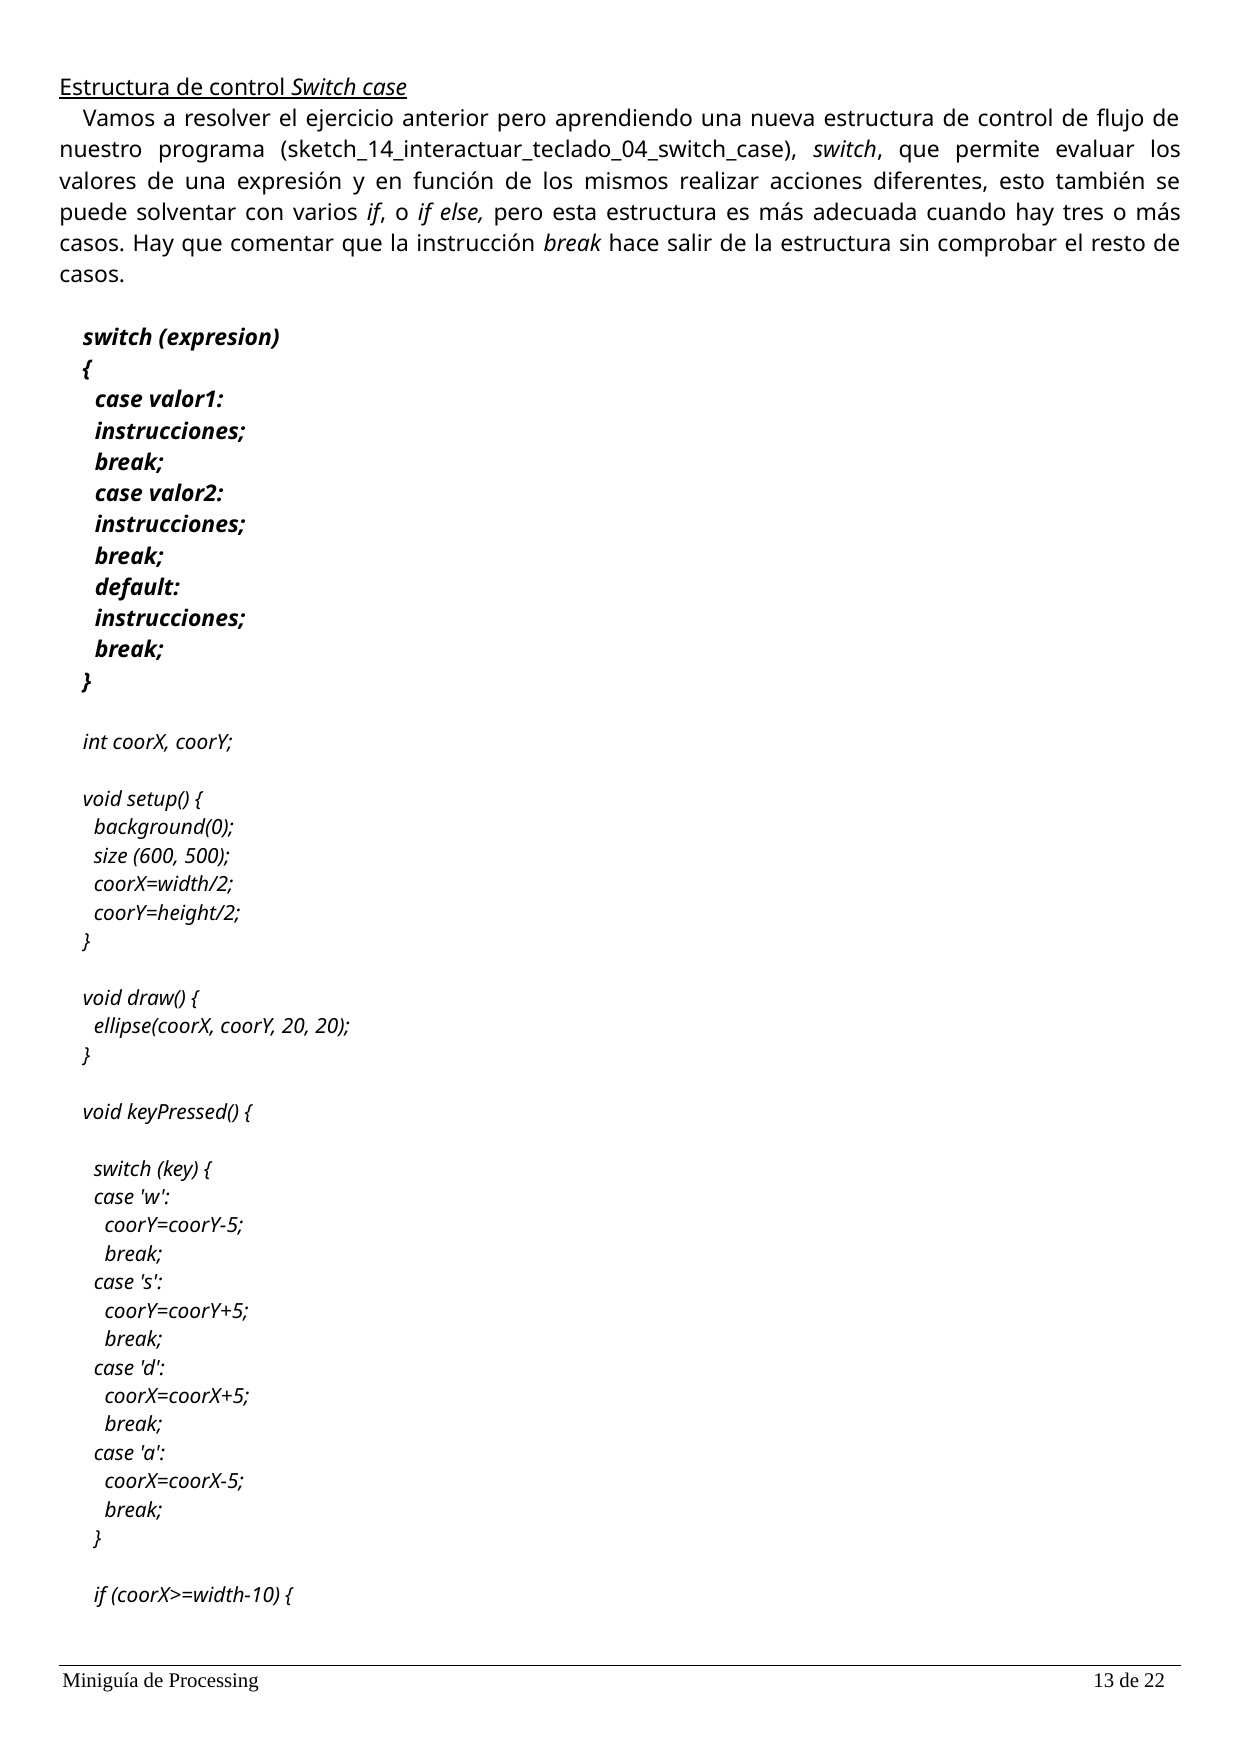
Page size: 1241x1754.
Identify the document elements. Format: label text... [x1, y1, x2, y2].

text default: [59, 571, 1181, 602]
text break; [59, 633, 1181, 664]
text background(0); [59, 812, 1181, 841]
text instrucciones; [59, 414, 1181, 446]
text coorY=coorY+5; [59, 1296, 1181, 1324]
text coorY=coorY-5; [59, 1211, 1181, 1239]
text break; [59, 1324, 1181, 1353]
text instrucciones; [59, 602, 1181, 633]
text break; [59, 539, 1181, 571]
text Vamos a resolver el ejercicio anterior pero aprendiendo una nueva estructura de control de flujo de nuestro programa (sketch_14_interactuar_teclado_04_switch_case), switch, que permite evaluar los valores de una expresión y en función de los mismos realizar acciones diferentes, esto también se puede solventar con varios if, o if else, pero esta estructura es más adecuada cuando hay tres o más casos. Hay que comentar que la instrucción break hace salir de la estructura sin comprobar el resto de casos. [59, 102, 1181, 289]
text } [59, 1523, 1181, 1552]
text void draw() { [59, 983, 1181, 1011]
text if (coorX>=width-10) { [59, 1580, 1181, 1609]
text switch (expresion) [59, 321, 1181, 352]
text switch (key) { [59, 1154, 1181, 1182]
text coorX=coorX-5; [59, 1466, 1181, 1495]
text case valor1: [59, 383, 1181, 414]
text { [59, 352, 1181, 383]
text break; [59, 1409, 1181, 1438]
text break; [59, 1495, 1181, 1523]
text case 'a': [59, 1438, 1181, 1466]
text int coorX, coorY; [59, 727, 1181, 756]
text coorX=width/2; [59, 869, 1181, 898]
text } [59, 926, 1181, 954]
text coorX=coorX+5; [59, 1381, 1181, 1409]
text case 'w': [59, 1182, 1181, 1211]
text coorY=height/2; [59, 898, 1181, 926]
text } [59, 664, 1181, 696]
text case 's': [59, 1267, 1181, 1296]
text Estructura de control Switch case [59, 71, 1181, 102]
text void setup() { [59, 784, 1181, 812]
text case 'd': [59, 1353, 1181, 1381]
text size (600, 500); [59, 841, 1181, 869]
text } [59, 1040, 1181, 1068]
text break; [59, 1239, 1181, 1267]
text void keyPressed() { [59, 1097, 1181, 1125]
text ellipse(coorX, coorY, 20, 20); [59, 1011, 1181, 1040]
text instrucciones; [59, 508, 1181, 539]
text case valor2: [59, 477, 1181, 508]
text break; [59, 446, 1181, 477]
